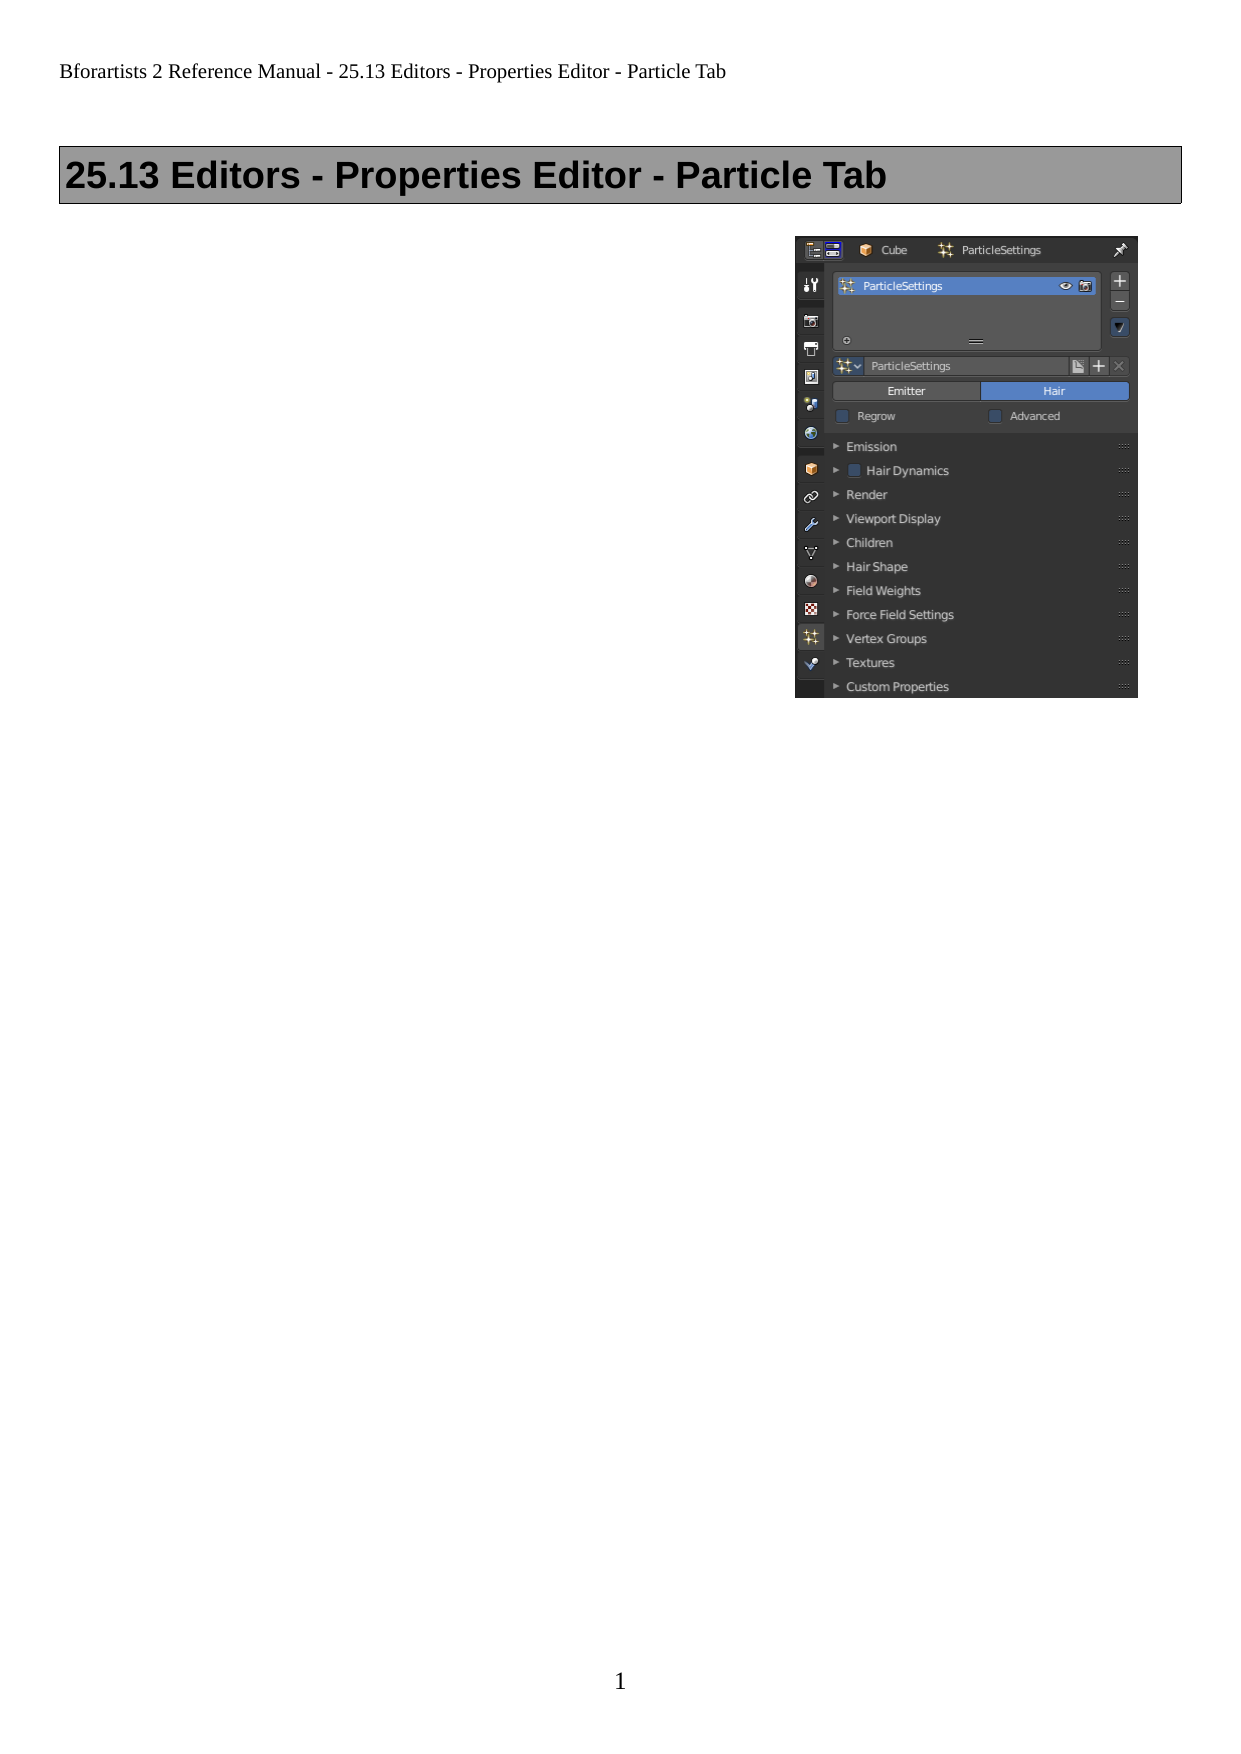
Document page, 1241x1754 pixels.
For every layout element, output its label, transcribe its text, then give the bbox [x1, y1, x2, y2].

table_header 25.13 Editors - Properties Editor - Particle Tab [60, 147, 1181, 203]
picture [795, 236, 1138, 698]
